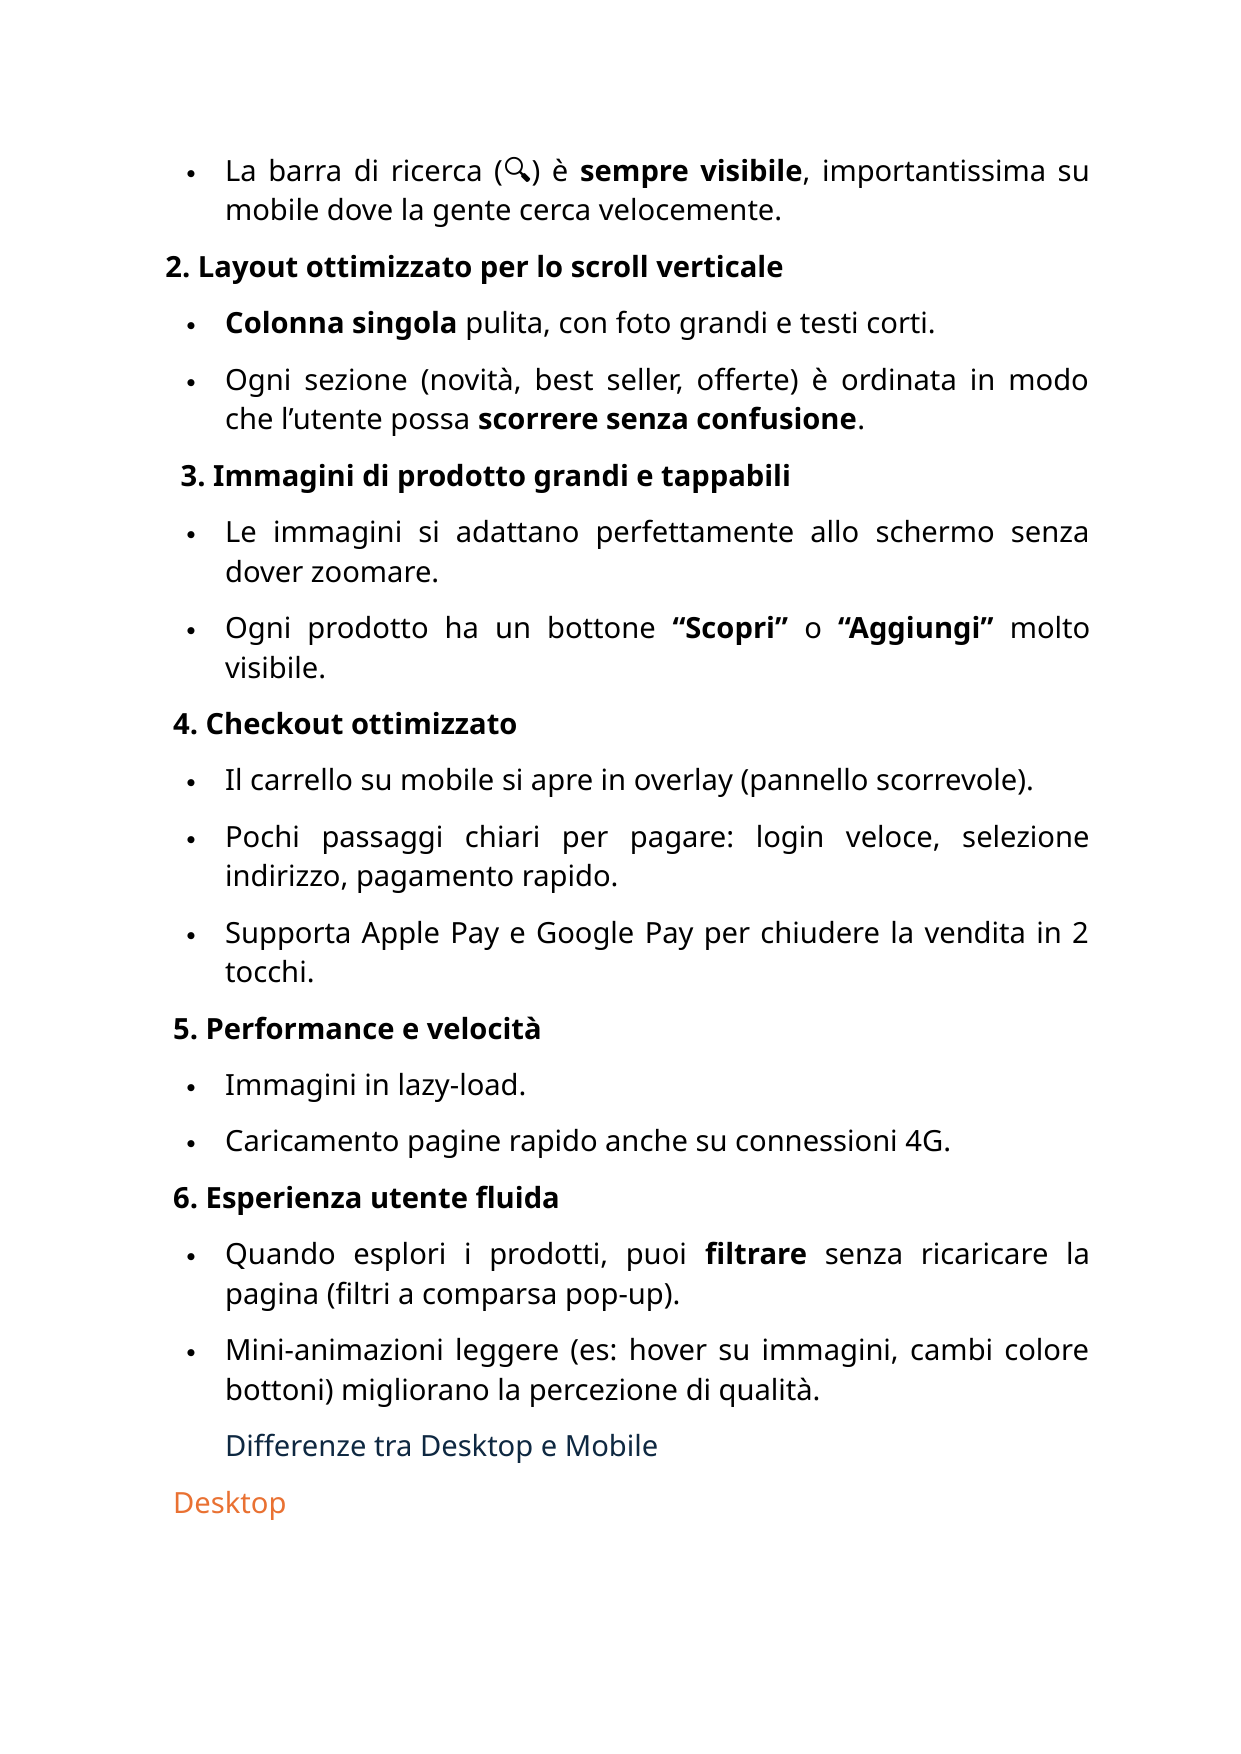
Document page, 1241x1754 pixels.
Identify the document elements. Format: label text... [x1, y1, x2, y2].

list Immagini in lazy-load. [187, 1064, 1090, 1104]
list Quando esplori i prodotti, puoi filtrare senza ricaricare la pagina (filtri a comparsa pop-up). [187, 1233, 1090, 1313]
text 2. Layout ottimizzato per lo scroll verticale [150, 246, 1090, 286]
text 6. Esperienza utente fluida [150, 1177, 1090, 1217]
text 5. Performance e velocità [150, 1008, 1090, 1048]
text 4. Checkout ottimizzato [150, 703, 1090, 743]
list Mini-animazioni leggere (es: hover su immagini, cambi colore bottoni) migliorano la percezione di qualità. [187, 1329, 1090, 1409]
list Pochi passaggi chiari per pagare: login veloce, selezione indirizzo, pagamento rapido. [187, 816, 1090, 895]
text Desktop [150, 1482, 1090, 1522]
list Caricamento pagine rapido anche su connessioni 4G. [187, 1121, 1090, 1160]
list Ogni sezione (novità, best seller, offerte) è ordinata in modo che l’utente possa scorrere senza confusione. [187, 359, 1090, 438]
list Supporta Apple Pay e Google Pay per chiudere la vendita in 2 tocchi. [187, 912, 1090, 991]
list Ogni prodotto ha un bottone “Scopri” o “Aggiungi” molto visibile. [187, 607, 1090, 687]
text Differenze tra Desktop e Mobile [225, 1426, 1090, 1465]
list Le immagini si adattano perfettamente allo schermo senza dover zoomare. [187, 511, 1090, 591]
list La barra di ricerca (🔍) è sempre visibile, importantissima su mobile dove la gente cerca velocemente. [187, 150, 1090, 229]
list Colonna singola pulita, con foto grandi e testi corti. [187, 302, 1090, 342]
list Il carrello su mobile si apre in overlay (pannello scorrevole). [187, 759, 1090, 799]
text 3. Immagini di prodotto grandi e tappabili [150, 455, 1090, 494]
